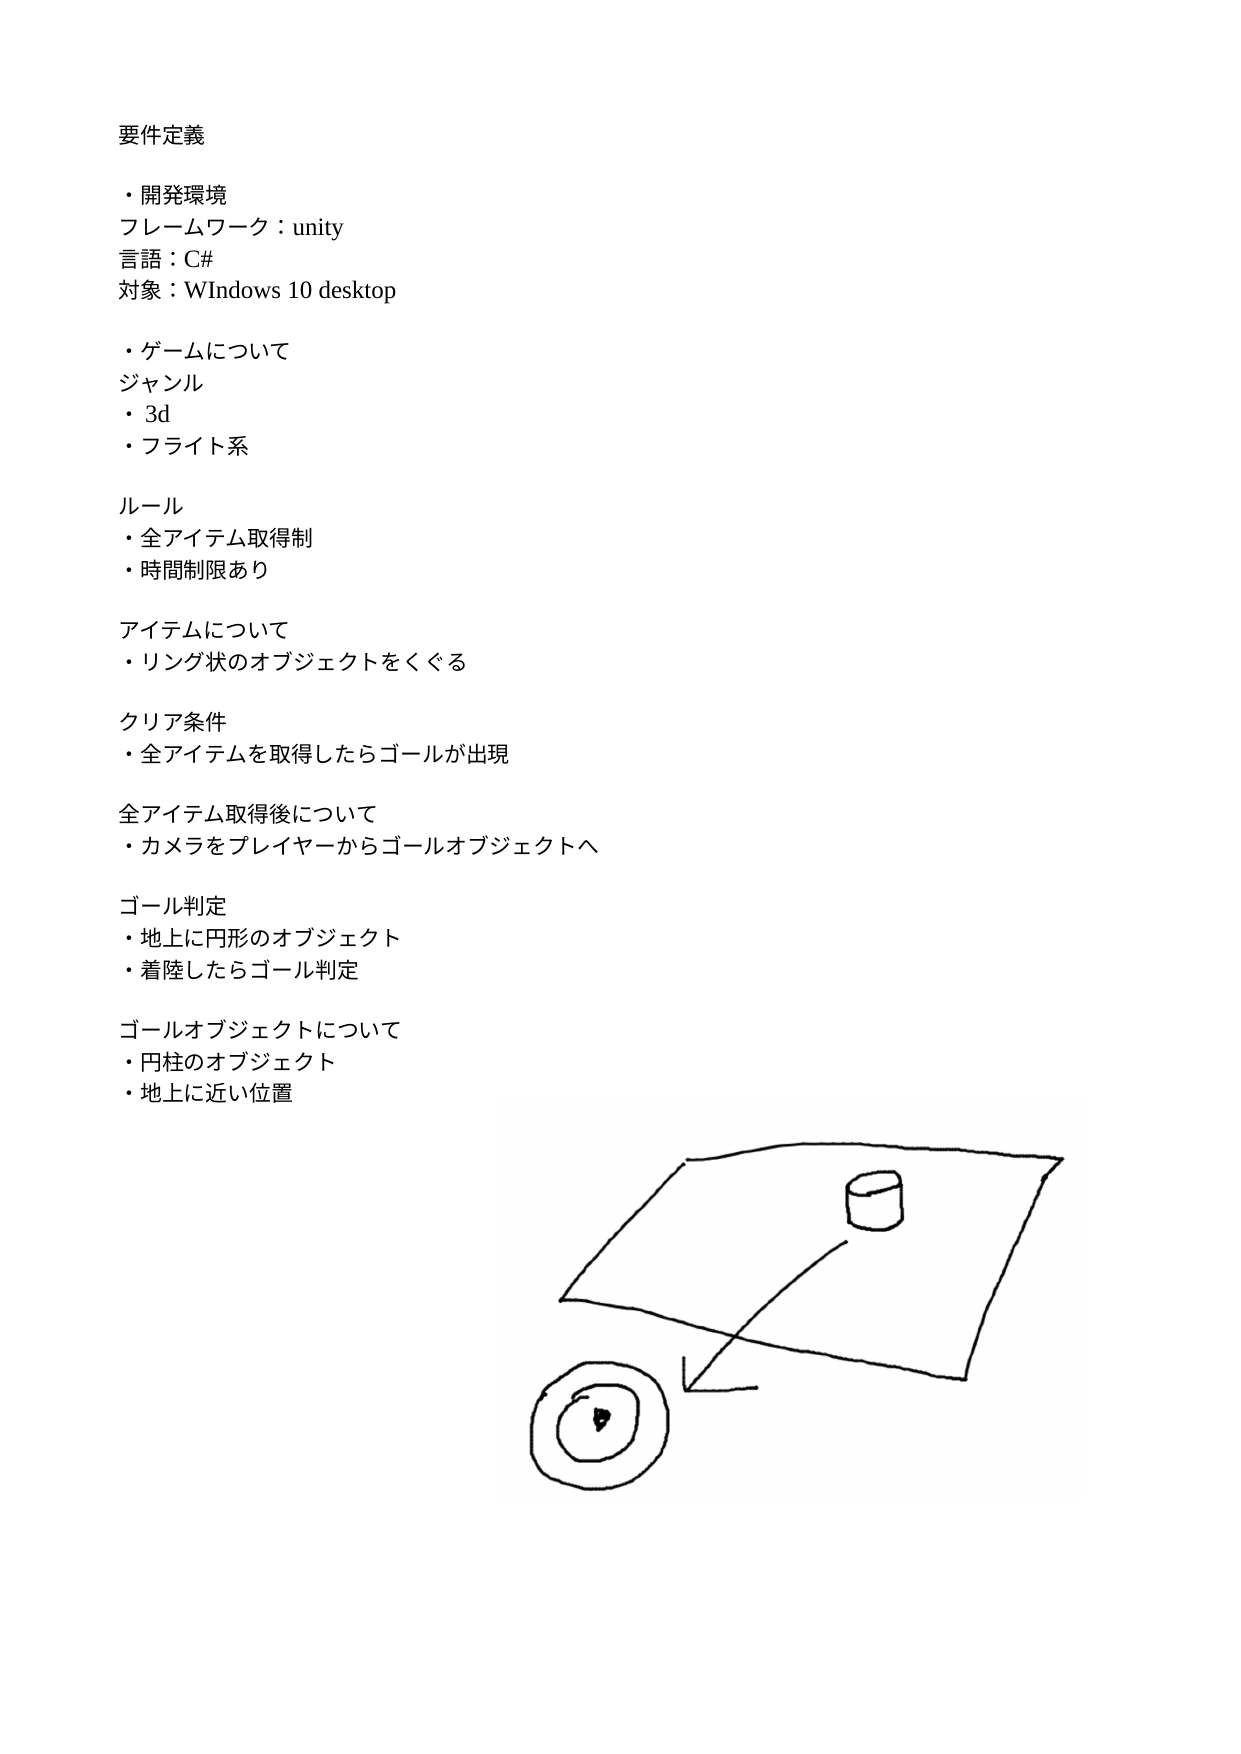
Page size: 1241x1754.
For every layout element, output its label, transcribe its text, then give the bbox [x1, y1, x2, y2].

text 言語：C# [118, 242, 1122, 273]
text ・全アイテム取得制 [118, 521, 1122, 553]
text クリア条件 [118, 705, 1122, 737]
text ・ゲームについて [118, 334, 1122, 366]
text ・時間制限あり [118, 553, 1122, 584]
text ・カメラをプレイヤーからゴールオブジェクトへ [118, 829, 1122, 861]
text ・地上に円形のオブジェクト [118, 921, 1122, 953]
text ・リング状のオブジェクトをくぐる [118, 645, 1122, 676]
text ・フライト系 [118, 429, 1122, 461]
text 対象：WIndows 10 desktop [118, 273, 1122, 305]
text ・地上に近い位置 [118, 1076, 1122, 1108]
text ゴール判定 [118, 889, 1122, 921]
text ジャンル [118, 366, 1122, 397]
text ・全アイテムを取得したらゴールが出現 [118, 737, 1122, 768]
text アイテムについて [118, 613, 1122, 645]
text フレームワーク：unity [118, 210, 1122, 242]
text ゴールオブジェクトについて [118, 1013, 1122, 1045]
text ルール [118, 489, 1122, 521]
text ・円柱のオブジェクト [118, 1045, 1122, 1076]
text 要件定義 [118, 118, 1122, 150]
text ・着陸したらゴール判定 [118, 953, 1122, 984]
text 全アイテム取得後について [118, 797, 1122, 829]
text ・ 3d [118, 397, 1122, 429]
text ・開発環境 [118, 178, 1122, 210]
picture [494, 1095, 1084, 1499]
